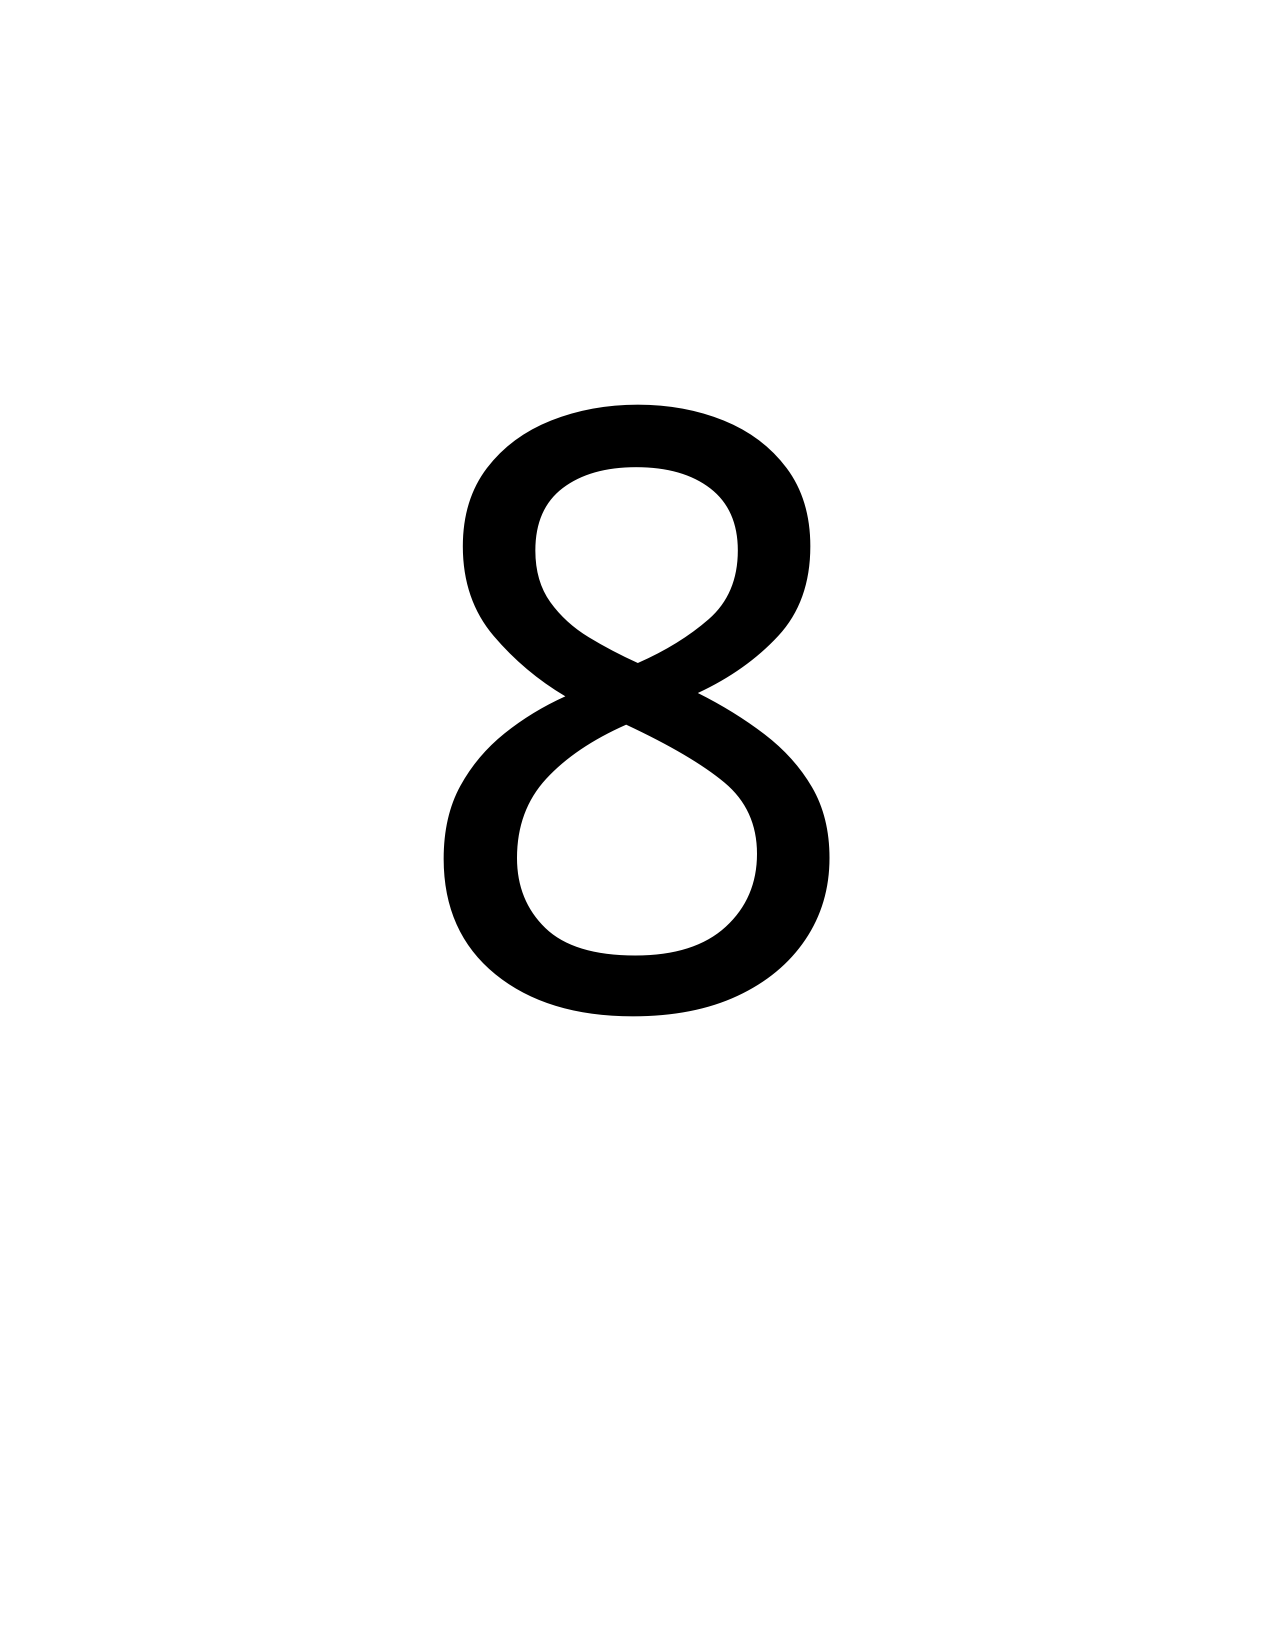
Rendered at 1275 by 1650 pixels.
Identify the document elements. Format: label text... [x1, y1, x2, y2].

text 8 [118, 118, 1157, 1253]
